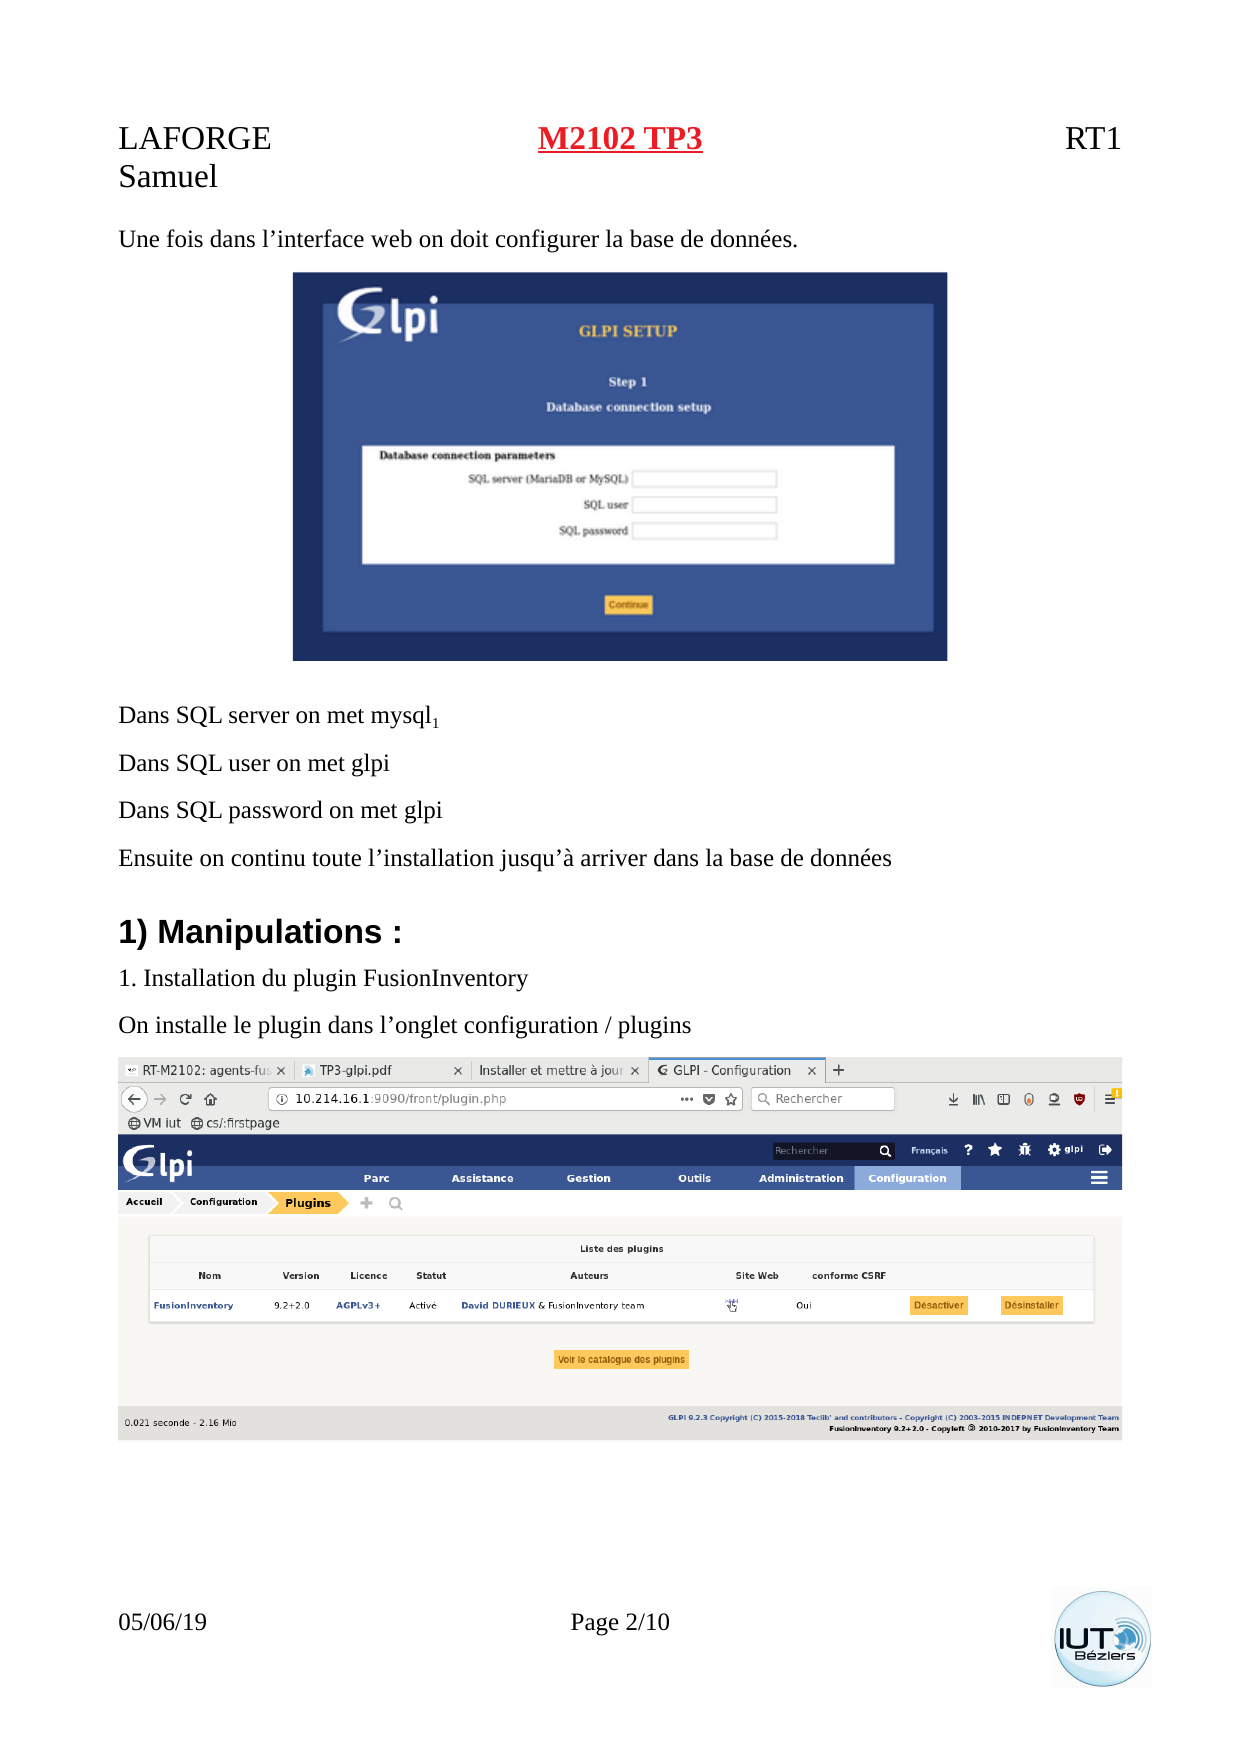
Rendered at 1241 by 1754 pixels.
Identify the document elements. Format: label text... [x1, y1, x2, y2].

text Une fois dans l’interface web on doit configurer la base de données. [118, 224, 1122, 253]
subtitle 1) Manipulations : [118, 912, 1122, 950]
picture [1051, 1587, 1153, 1688]
text 1. Installation du plugin FusionInventory [118, 963, 1122, 991]
text Dans SQL password on met glpi [118, 796, 1122, 824]
text On installe le plugin dans l’onglet configuration / plugins [118, 1010, 1122, 1039]
picture [118, 1057, 1123, 1442]
text Dans SQL server on met mysql₁ [118, 700, 1122, 729]
picture [292, 271, 948, 661]
text Ensuite on continu toute l’installation jusqu’à arriver dans la base de données [118, 843, 1122, 872]
text Dans SQL user on met glpi [118, 748, 1122, 777]
